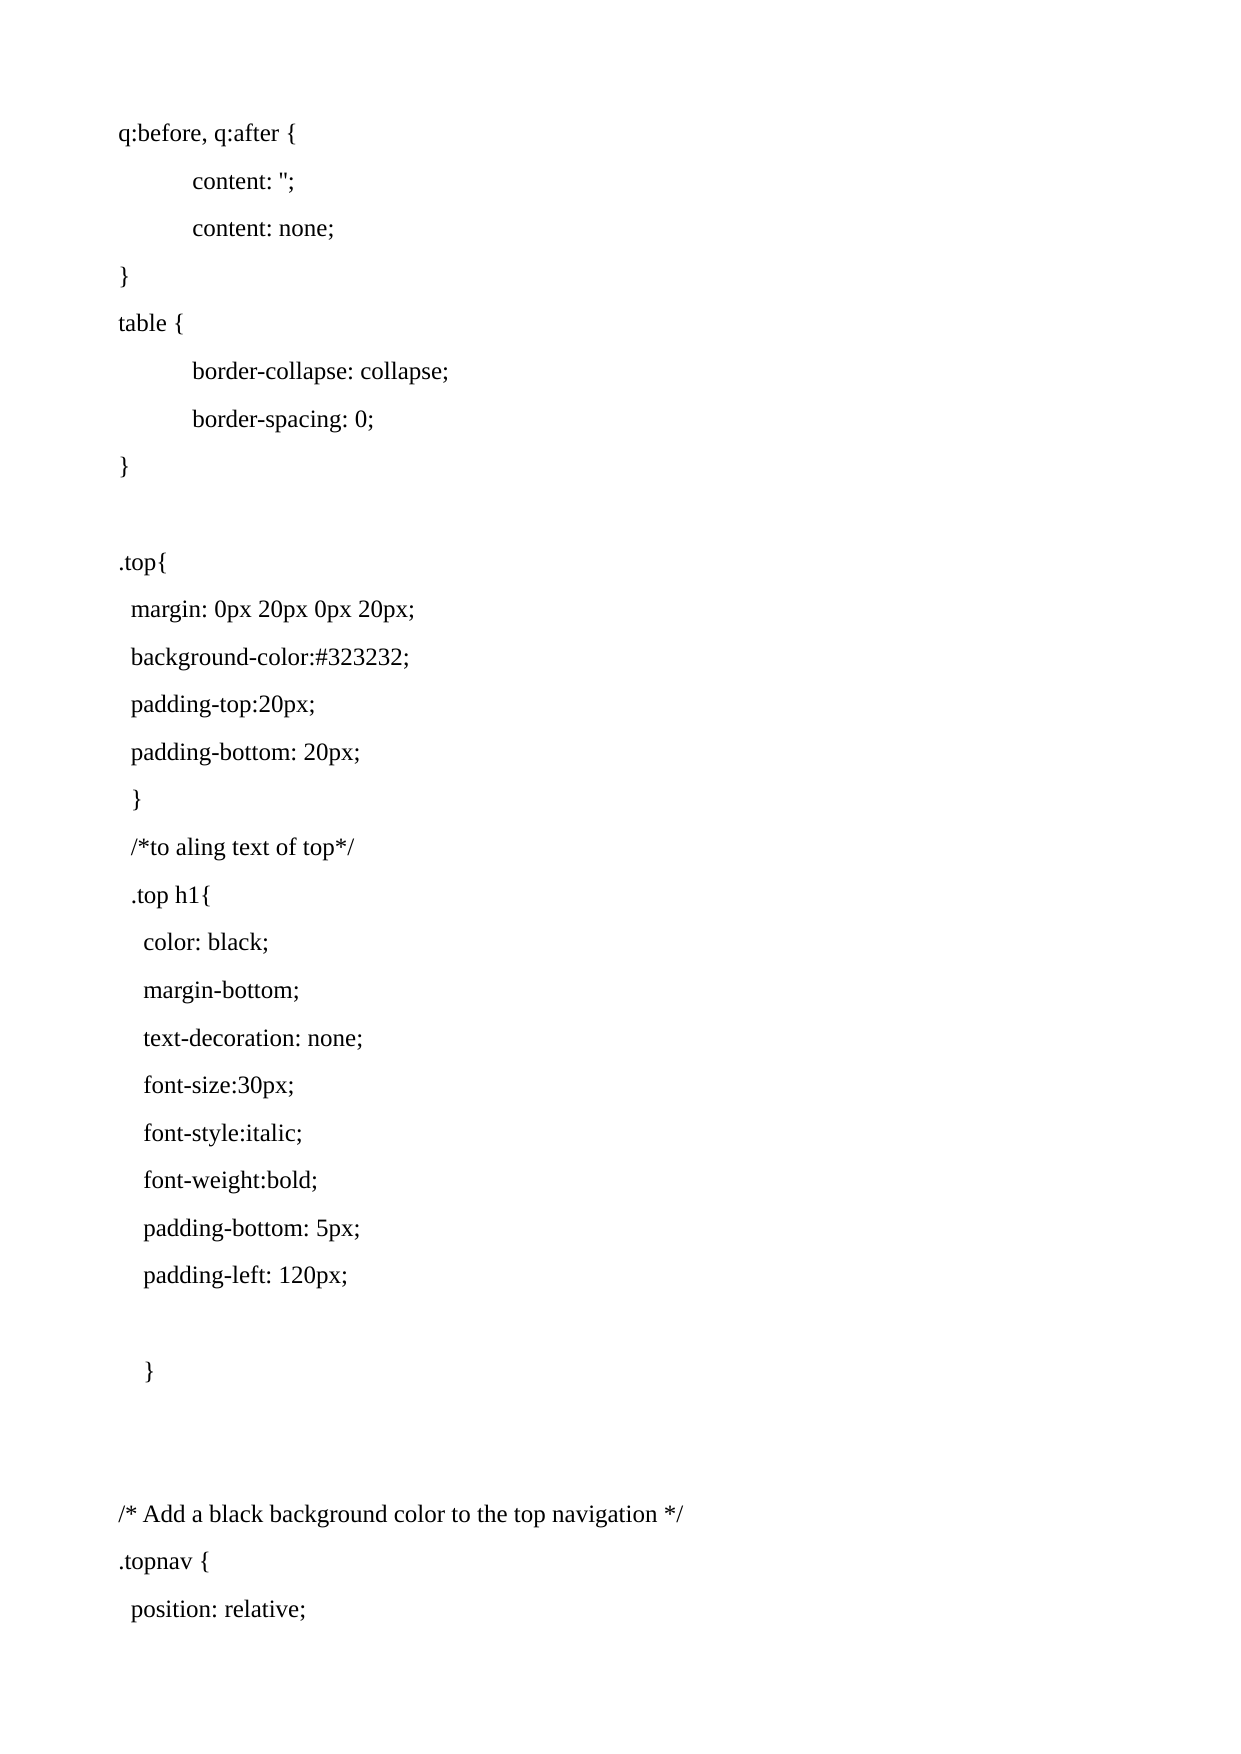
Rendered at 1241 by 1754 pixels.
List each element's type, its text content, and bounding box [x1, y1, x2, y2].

text } [118, 1356, 1122, 1384]
text margin: 0px 20px 0px 20px; [118, 594, 1122, 623]
text content: none; [118, 213, 1122, 242]
text .top{ [118, 547, 1122, 575]
text border-spacing: 0; [118, 404, 1122, 432]
text .topnav { [118, 1546, 1122, 1575]
text padding-left: 120px; [118, 1261, 1122, 1289]
text text-decoration: none; [118, 1023, 1122, 1051]
text table { [118, 308, 1122, 337]
text color: black; [118, 927, 1122, 956]
text background-color:#323232; [118, 642, 1122, 671]
text /* Add a black background color to the top navigation */ [118, 1499, 1122, 1527]
text content: ''; [118, 166, 1122, 194]
text padding-bottom: 5px; [118, 1213, 1122, 1242]
text padding-bottom: 20px; [118, 737, 1122, 766]
text margin-bottom; [118, 975, 1122, 1004]
text font-style:italic; [118, 1118, 1122, 1147]
text .top h1{ [118, 880, 1122, 908]
text font-size:30px; [118, 1070, 1122, 1099]
text } [118, 261, 1122, 290]
text q:before, q:after { [118, 118, 1122, 147]
text border-collapse: collapse; [118, 356, 1122, 385]
text font-weight:bold; [118, 1165, 1122, 1194]
text position: relative; [118, 1594, 1122, 1623]
text } [118, 451, 1122, 480]
text } [118, 784, 1122, 813]
text padding-top:20px; [118, 689, 1122, 718]
text /*to aling text of top*/ [118, 832, 1122, 861]
